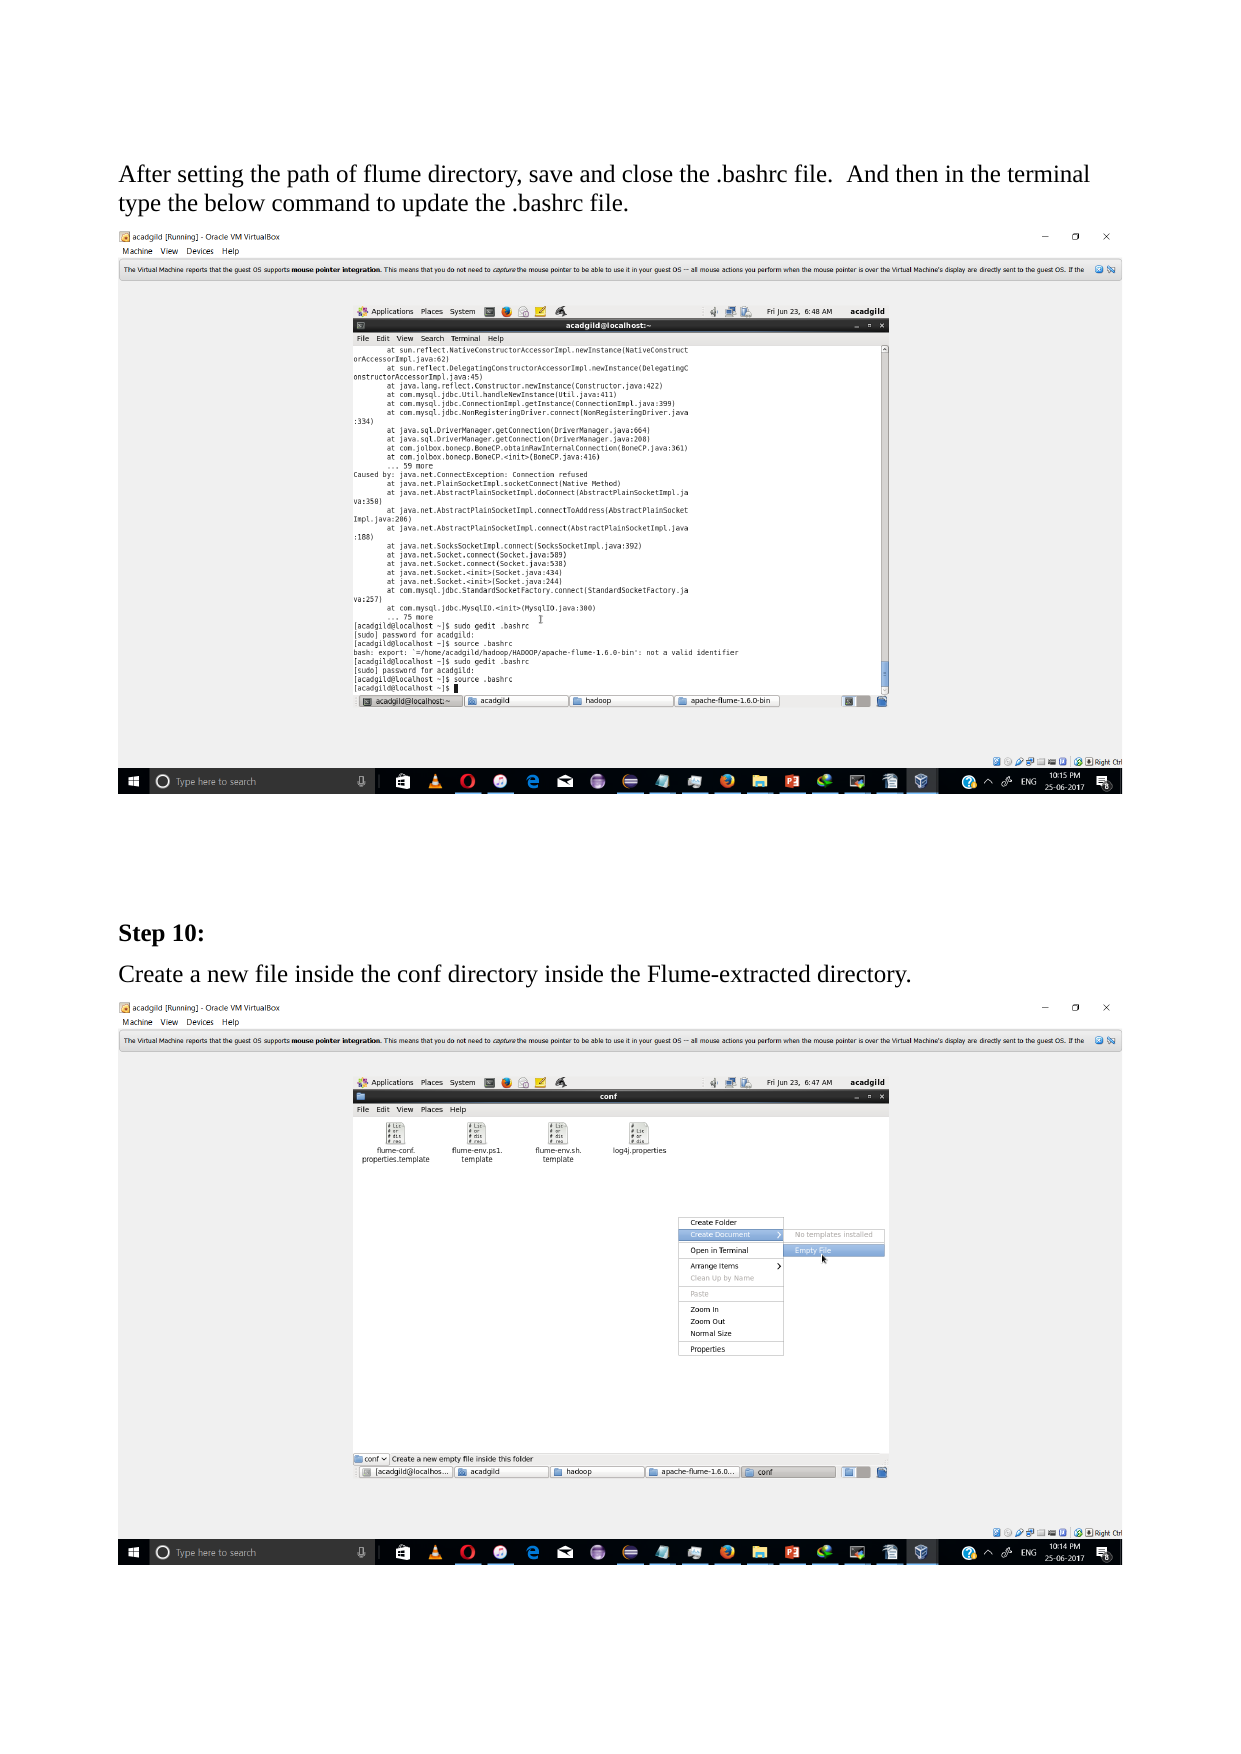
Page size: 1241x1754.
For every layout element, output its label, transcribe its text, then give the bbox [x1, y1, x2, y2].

text Create a new file inside the conf directory inside the Flume-extracted directory. [118, 959, 1122, 988]
text Step 10: [118, 918, 1122, 947]
picture [118, 229, 1123, 794]
text After setting the path of flume directory, save and close the .bashrc file. And then in the terminal type the below command to update the .bashrc file. [118, 159, 1122, 217]
picture [118, 1000, 1123, 1565]
